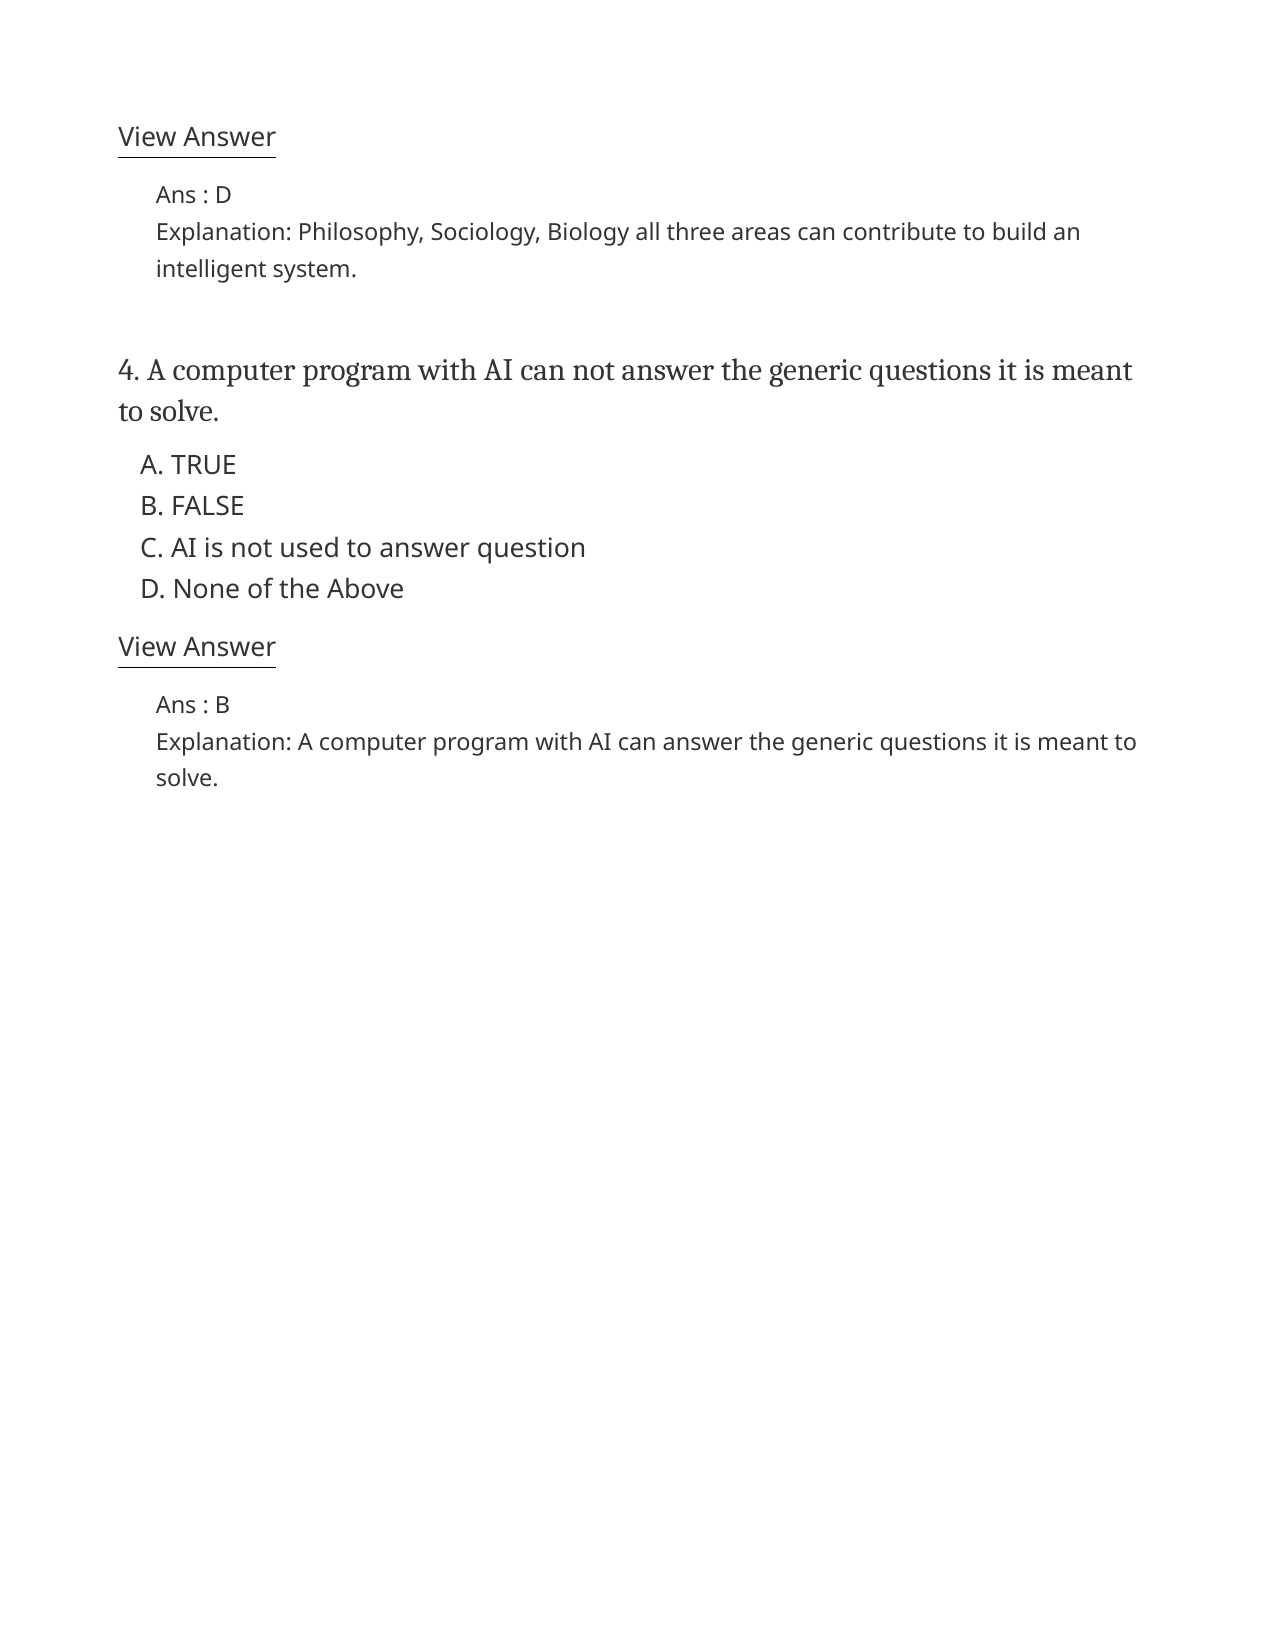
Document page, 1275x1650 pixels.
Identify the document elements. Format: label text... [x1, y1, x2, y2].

text Ans : D [156, 179, 1157, 211]
text Explanation: Philosophy, Sociology, Biology all three areas can contribute to build an intelligent system. [156, 216, 1157, 284]
text View Answer [118, 628, 1157, 667]
text View Answer [118, 118, 1157, 157]
text Ans : B [156, 688, 1157, 720]
text Explanation: A computer program with AI can answer the generic questions it is meant to solve. [156, 725, 1157, 794]
text A. TRUE B. FALSE C. AI is not used to answer question D. None of the Above [140, 446, 1157, 607]
text 4. A computer program with AI can not answer the generic questions it is meant to solve. [118, 352, 1157, 429]
